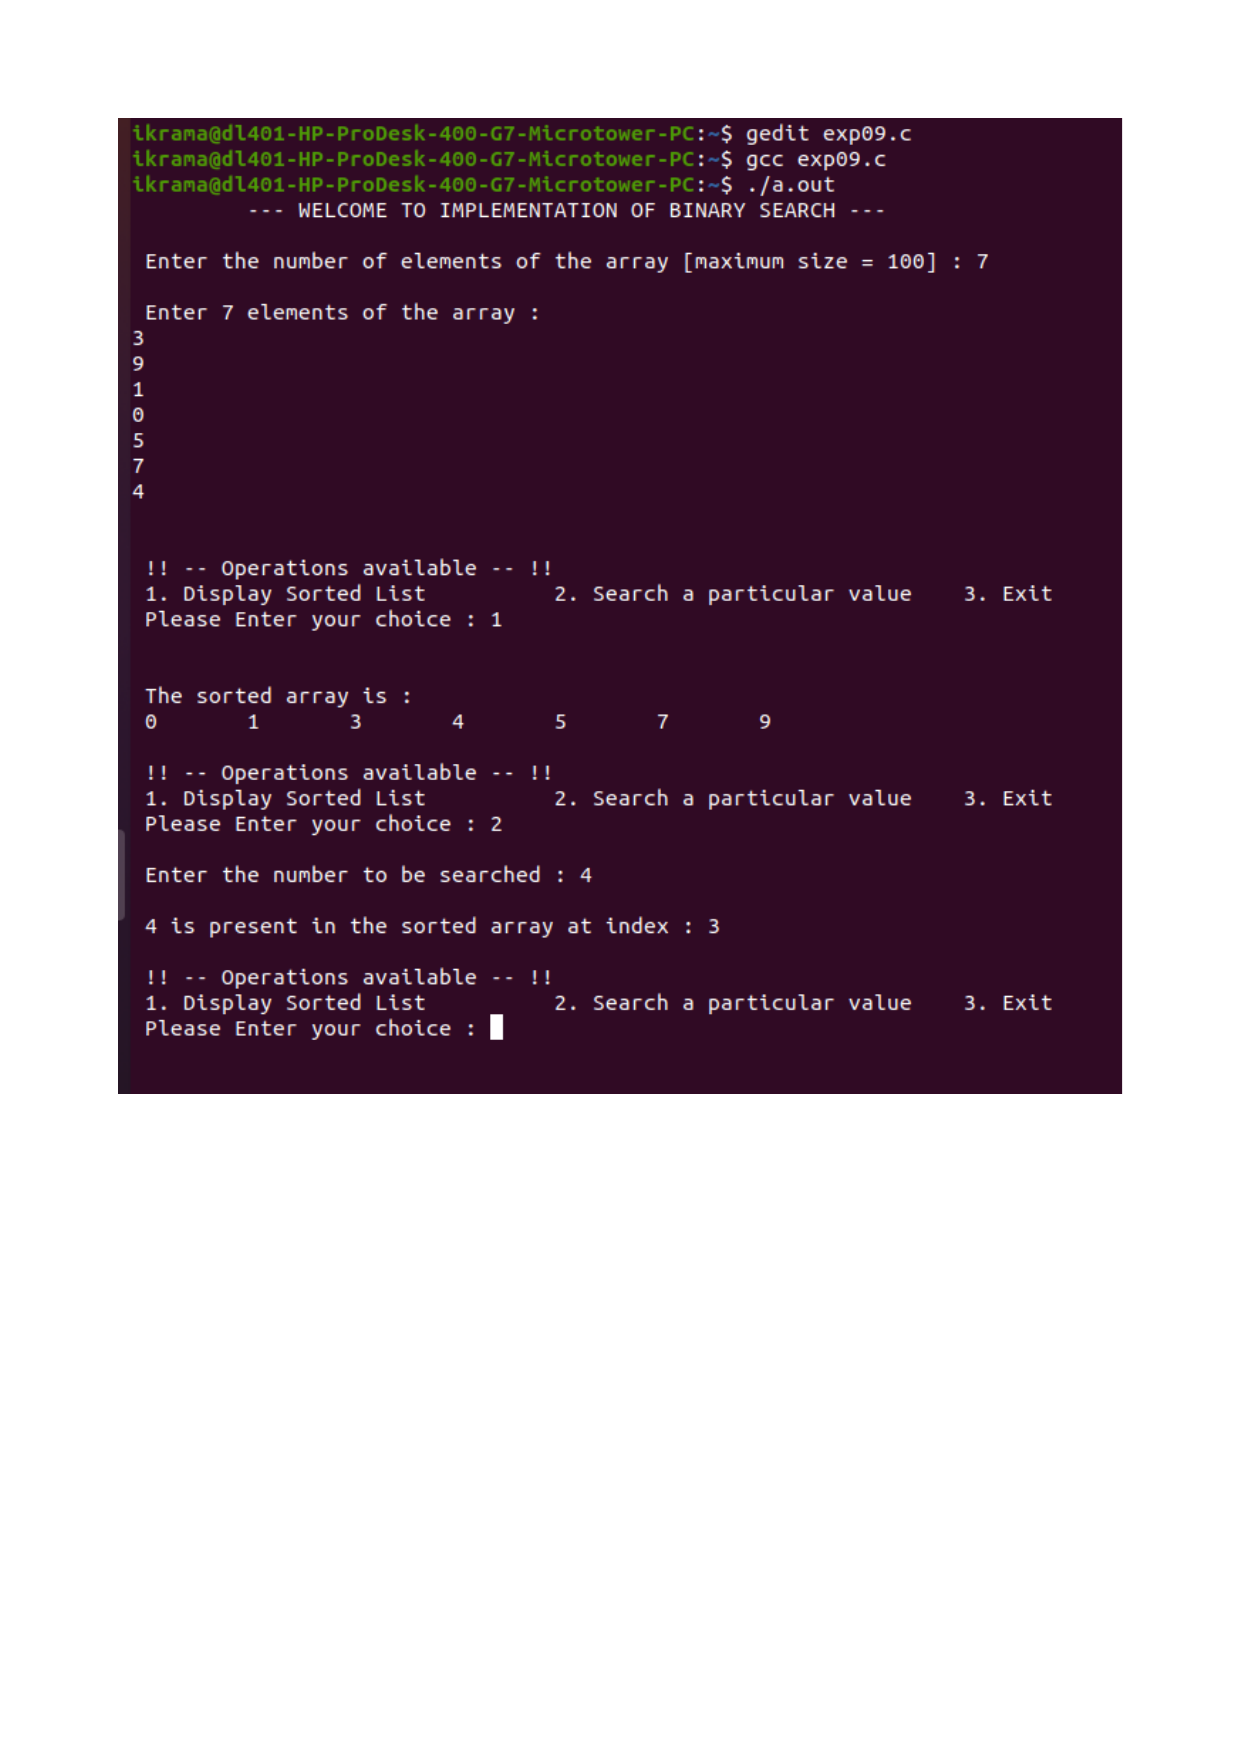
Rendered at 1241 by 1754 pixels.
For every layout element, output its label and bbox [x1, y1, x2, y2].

picture [118, 118, 1123, 1094]
